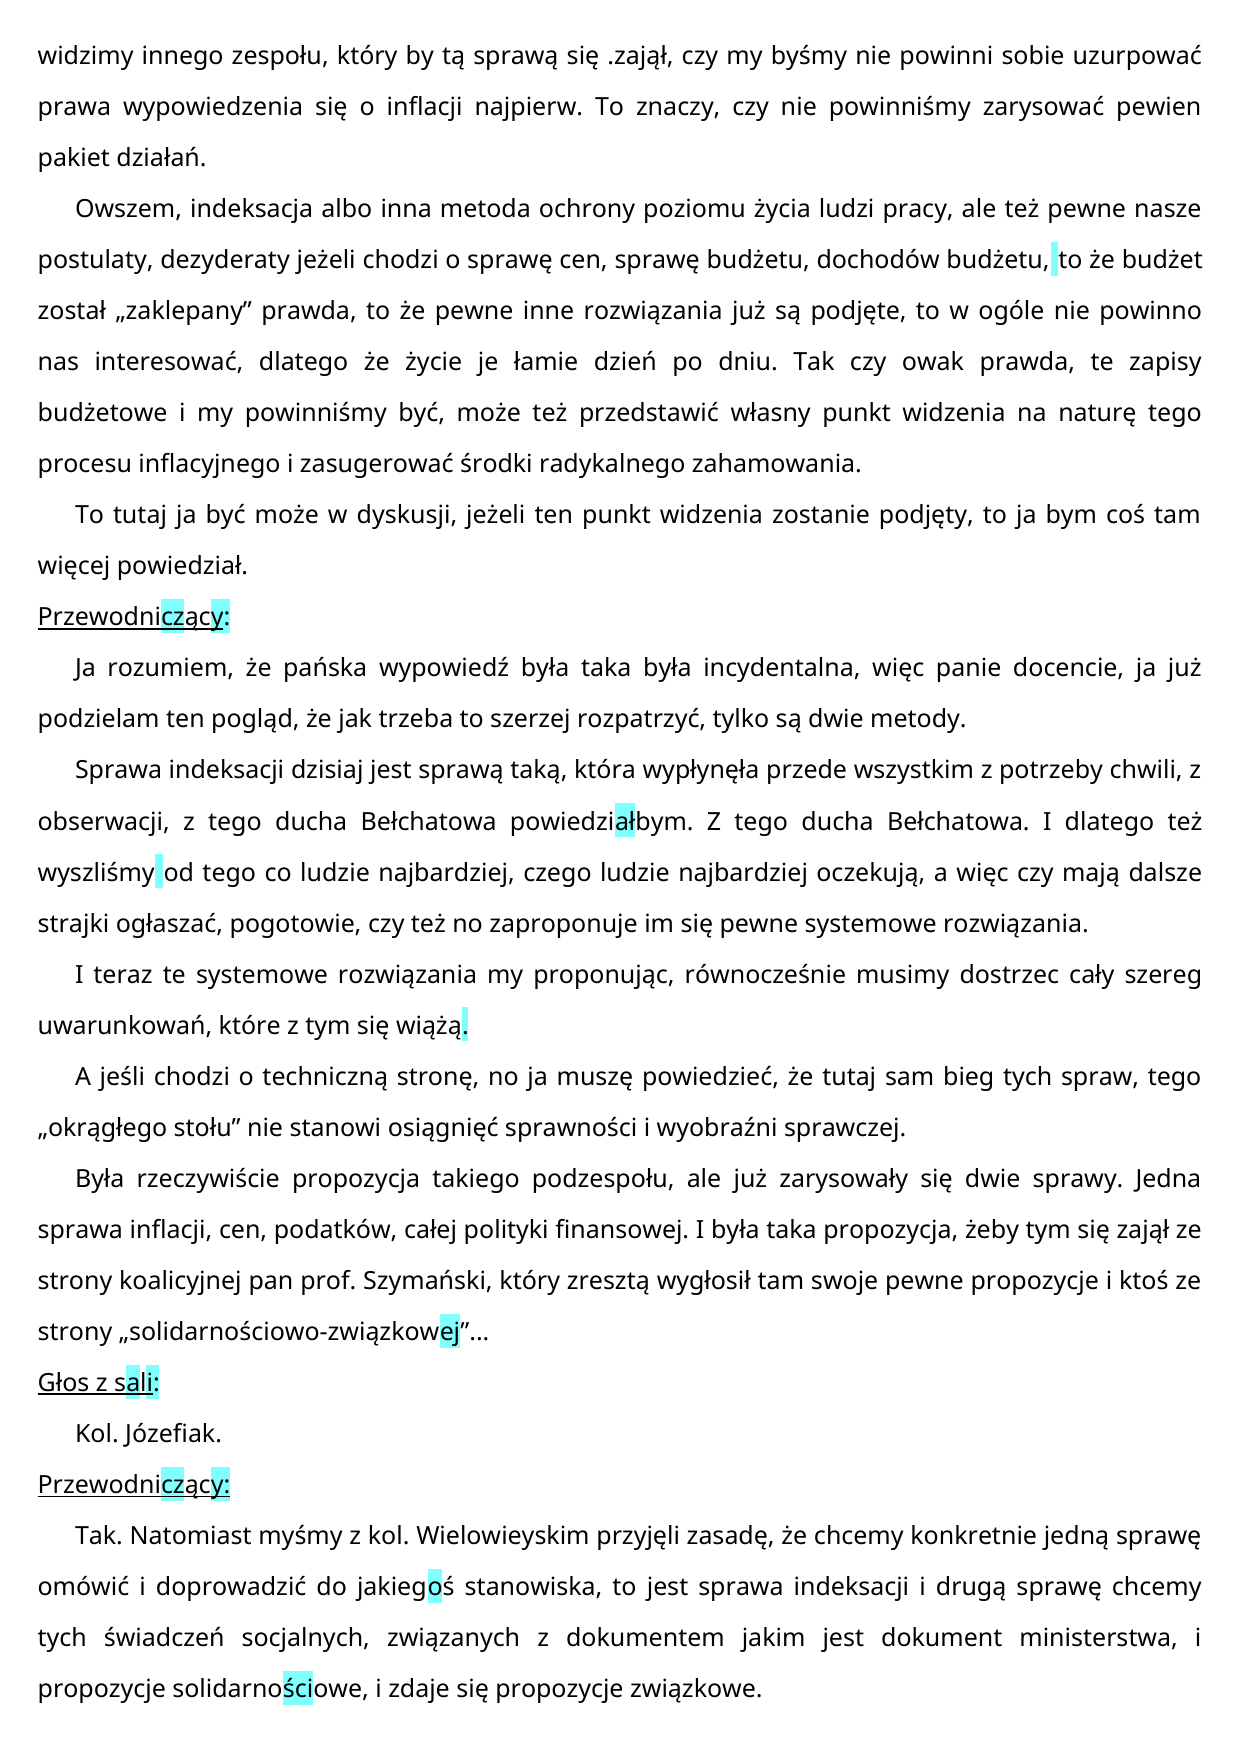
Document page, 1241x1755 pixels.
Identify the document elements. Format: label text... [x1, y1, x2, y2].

text Ja rozumiem, że pańska wypowiedź była taka była incydentalna, więc panie docencie, ja już podzielam ten pogląd, że jak trzeba to szerzej rozpatrzyć, tylko są dwie metody. [37, 650, 1203, 735]
text Była rzeczywiście propozycja takiego podzespołu, ale już zarysowały się dwie sprawy. Jedna sprawa inflacji, cen, podatków, całej polityki finansowej. I była taka propozycja, żeby tym się zajął ze strony koalicyjnej pan prof. Szymański, który zresztą wygłosił tam swoje pewne propozycje i ktoś ze strony „solidarnościowo-związkowej”... [37, 1160, 1203, 1348]
text I teraz te systemowe rozwiązania my proponując, równocześnie musimy dostrzec cały szereg uwarunkowań, które z tym się wiążą. [37, 956, 1203, 1041]
text A jeśli chodzi o techniczną stronę, no ja muszę powiedzieć, że tutaj sam bieg tych spraw, tego „okrągłego stołu” nie stanowi osiągnięć sprawności i wyobraźni sprawczej. [37, 1058, 1203, 1143]
text Przewodniczący: [37, 1467, 1203, 1501]
text Przewodniczący: [37, 599, 1203, 633]
text Owszem, indeksacja albo inna metoda ochrony poziomu życia ludzi pracy, ale też pewne nasze postulaty, dezyderaty jeżeli chodzi o sprawę cen, sprawę budżetu, dochodów budżetu, to że budżet został „zaklepany” prawda, to że pewne inne rozwiązania już są podjęte, to w ogóle nie powinno nas interesować, dlatego że życie je łamie dzień po dniu. Tak czy owak prawda, te zapisy budżetowe i my powinniśmy być, może też przedstawić własny punkt widzenia na naturę tego procesu inflacyjnego i zasugerować środki radykalnego zahamowania. [37, 191, 1203, 480]
text To tutaj ja być może w dyskusji, jeżeli ten punkt widzenia zostanie podjęty, to ja bym coś tam więcej powiedział. [37, 497, 1203, 582]
text Kol. Józefiak. [37, 1416, 1203, 1450]
text Głos z sali: [37, 1364, 1203, 1399]
text Tak. Natomiast myśmy z kol. Wielowieyskim przyjęli zasadę, że chcemy konkretnie jedną sprawę omówić i doprowadzić do jakiegoś stanowiska, to jest sprawa indeksacji i drugą sprawę chcemy tych świadczeń socjalnych, związanych z dokumentem jakim jest dokument ministerstwa, i propozycje solidarnościowe, i zdaje się propozycje związkowe. [37, 1518, 1203, 1705]
text Sprawa indeksacji dzisiaj jest sprawą taką, która wypłynęła przede wszystkim z potrzeby chwili, z obserwacji, z tego ducha Bełchatowa powiedziałbym. Z tego ducha Bełchatowa. I dlatego też wyszliśmy od tego co ludzie najbardziej, czego ludzie najbardziej oczekują, a więc czy mają dalsze strajki ogłaszać, pogotowie, czy też no zaproponuje im się pewne systemowe rozwiązania. [37, 752, 1203, 939]
text widzimy innego zespołu, który by tą sprawą się .zajął, czy my byśmy nie powinni sobie uzurpować prawa wypowiedzenia się o inflacji najpierw. To znaczy, czy nie powinniśmy zarysować pewien pakiet działań. [37, 37, 1203, 174]
